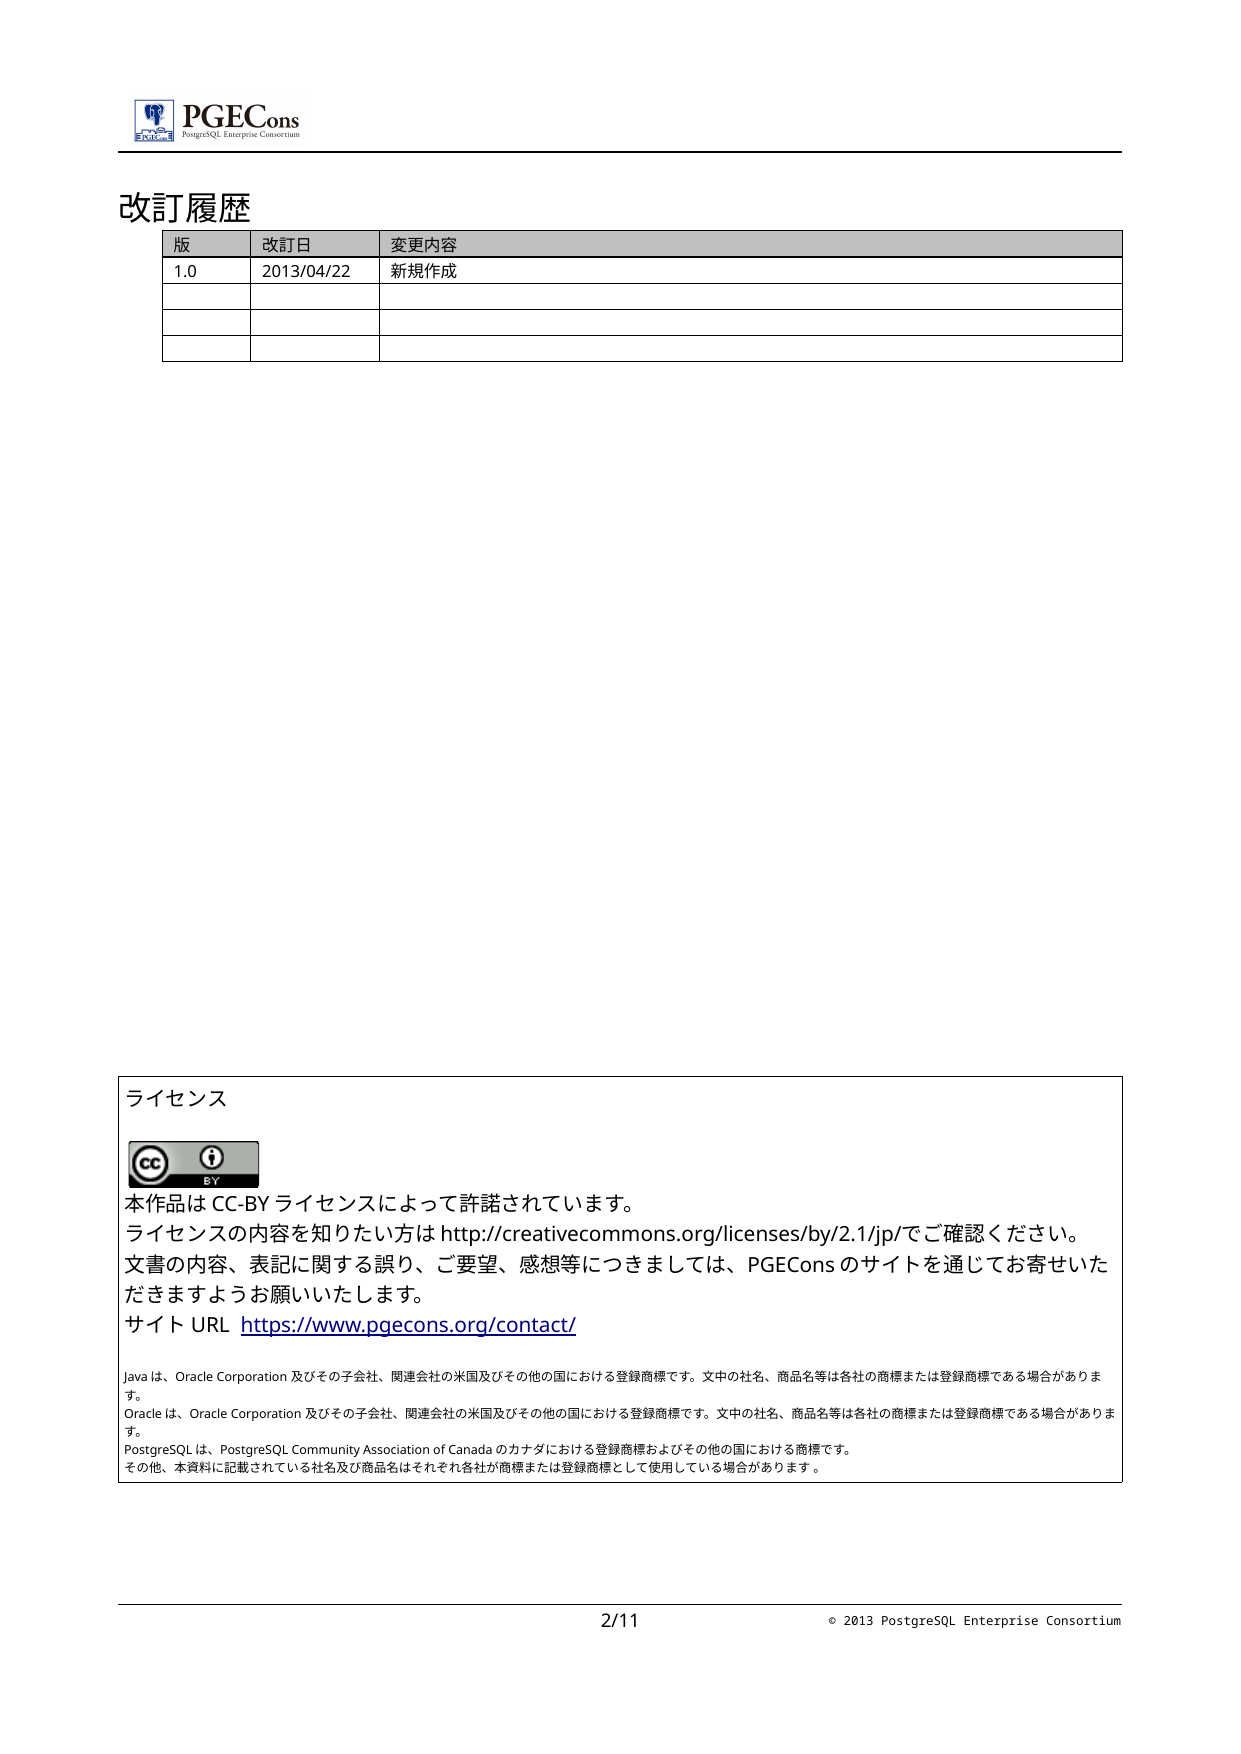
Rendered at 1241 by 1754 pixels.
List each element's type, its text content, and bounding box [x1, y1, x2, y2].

table_header 改訂日 [251, 231, 379, 256]
table_cell 1.0 [163, 258, 250, 282]
table_cell [163, 310, 250, 334]
picture [128, 94, 306, 147]
picture [128, 1141, 260, 1188]
table_cell [163, 336, 250, 361]
table_header ライセンス 本作品はCC-BYライセンスによって許諾されています。 ライセンスの内容を知りたい方はhttp://creativecommons.org/licenses/by/2.1/jp/でご確認ください。 文書の内容、表記に関する誤り、ご要望、感想等につきましては、PGEConsのサイトを通じてお寄せいただきますようお願いいたします。 サイトURL https://www.pgecons.org/contact/ Javaは、Oracle Corporation 及びその子会社、関連会社の米国及びその他の国における登録商標です。文中の社名、商品名等は各社の商標または登録商標である場合があります。 Oracleは、Oracle Corporation 及びその子会社、関連会社の米国及びその他の国における登録商標です。文中の社名、商品名等は各社の商標または登録商標である場合があります。 PostgreSQLは、PostgreSQL Community Association of Canadaのカナダにおける登録商標およびその他の国における商標です。 その他、本資料に記載されている社名及び商品名はそれぞれ各社が商標または登録商標として使用している場合があります 。 [119, 1077, 1122, 1482]
table_cell [251, 336, 379, 361]
table_cell [380, 336, 1122, 361]
table_header 版 [163, 231, 250, 256]
table_cell [163, 284, 250, 308]
table_cell [251, 310, 379, 334]
table_cell [251, 284, 379, 308]
table_cell 新規作成 [380, 258, 1122, 282]
text 改訂履歴 [118, 182, 1122, 230]
table_cell [380, 284, 1122, 308]
table_cell [380, 310, 1122, 334]
table_cell 2013/04/22 [251, 258, 379, 282]
table_header 変更内容 [380, 231, 1122, 256]
